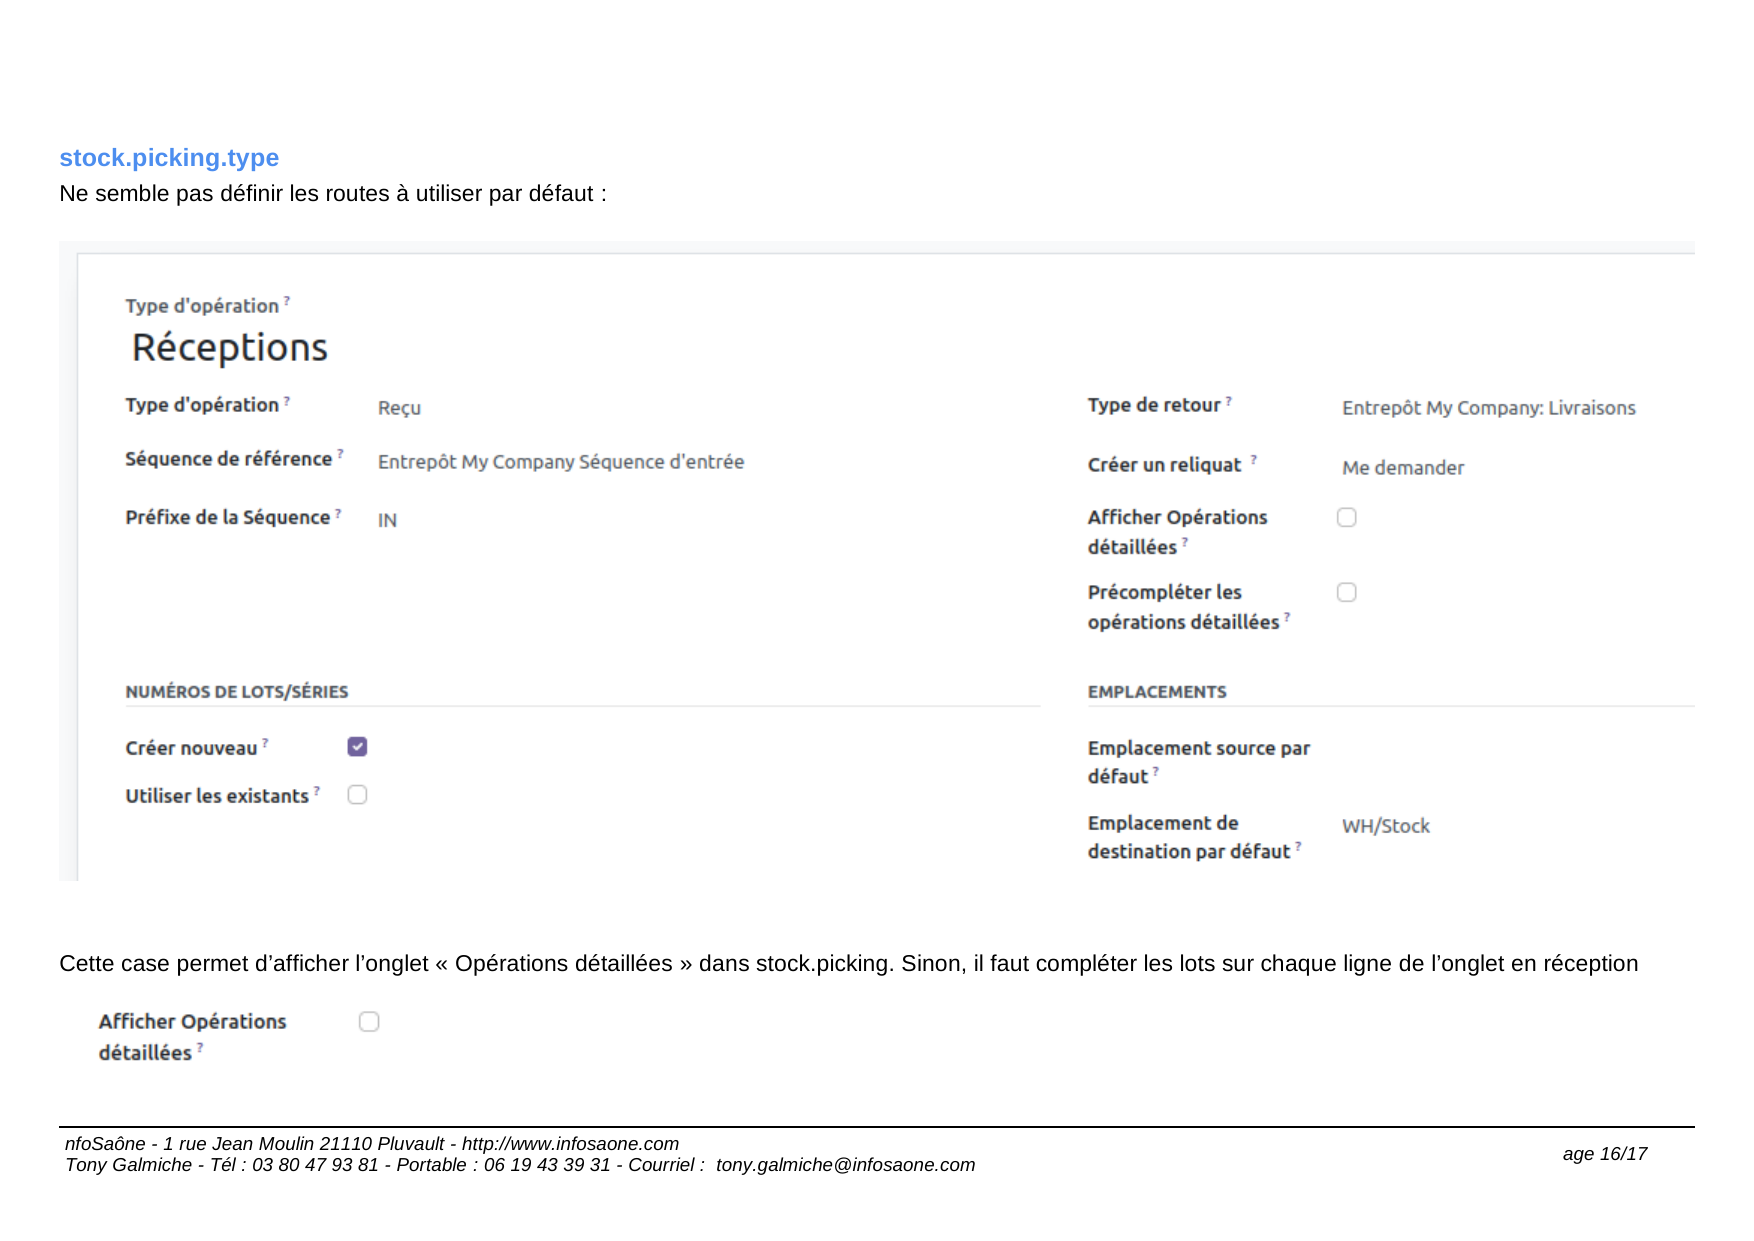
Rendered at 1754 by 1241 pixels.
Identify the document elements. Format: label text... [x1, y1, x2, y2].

text Cette case permet d’afficher l’onglet « Opérations détaillées » dans stock.picking. Sinon, il faut compléter les lots sur chaque ligne de l’onglet en réception [59, 950, 1695, 976]
picture [59, 241, 1695, 881]
picture [59, 985, 475, 1087]
text Ne semble pas définir les routes à utiliser par défaut : [59, 181, 1695, 207]
subtitle stock.picking.type [59, 144, 1695, 172]
